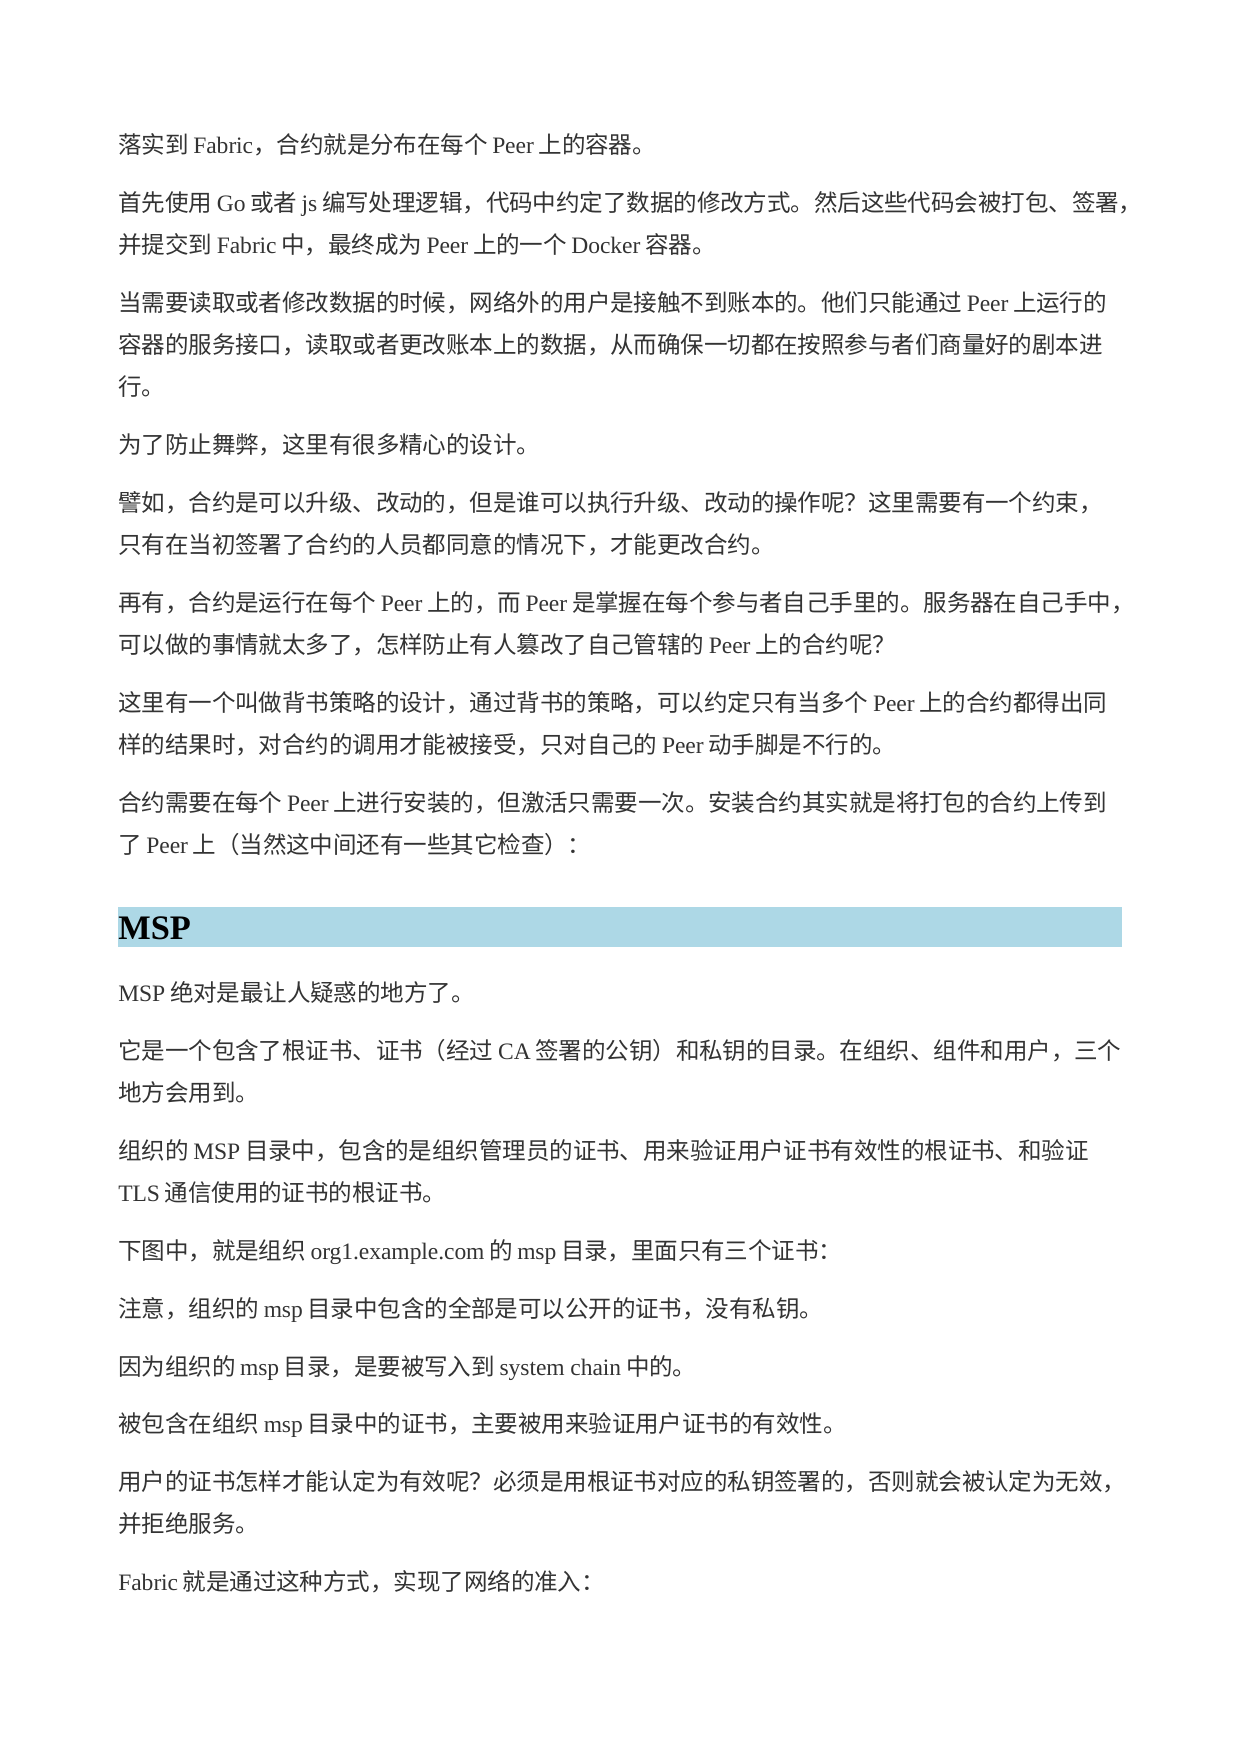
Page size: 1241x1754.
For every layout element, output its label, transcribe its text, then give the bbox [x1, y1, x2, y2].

text 落实到Fabric，合约就是分布在每个Peer上的容器。 [118, 118, 1122, 160]
subtitle MSP [118, 907, 1122, 947]
text 用户的证书怎样才能认定为有效呢？必须是用根证书对应的私钥签署的，否则就会被认定为无效，并拒绝服务。 [118, 1455, 1122, 1539]
text 它是一个包含了根证书、证书（经过CA签署的公钥）和私钥的目录。在组织、组件和用户，三个地方会用到。 [118, 1024, 1122, 1108]
text 再有，合约是运行在每个Peer上的，而Peer是掌握在每个参与者自己手里的。服务器在自己手中，可以做的事情就太多了，怎样防止有人篡改了自己管辖的Peer上的合约呢？ [118, 576, 1122, 660]
text MSP绝对是最让人疑惑的地方了。 [118, 966, 1122, 1008]
text 组织的MSP目录中，包含的是组织管理员的证书、用来验证用户证书有效性的根证书、和验证TLS通信使用的证书的根证书。 [118, 1124, 1122, 1208]
text 譬如，合约是可以升级、改动的，但是谁可以执行升级、改动的操作呢？这里需要有一个约束，只有在当初签署了合约的人员都同意的情况下，才能更改合约。 [118, 476, 1122, 560]
text 合约需要在每个Peer上进行安装的，但激活只需要一次。安装合约其实就是将打包的合约上传到了Peer上（当然这中间还有一些其它检查）： [118, 776, 1122, 860]
text 被包含在组织msp目录中的证书，主要被用来验证用户证书的有效性。 [118, 1397, 1122, 1439]
text 下图中，就是组织org1.example.com的msp目录，里面只有三个证书： [118, 1224, 1122, 1266]
text Fabric就是通过这种方式，实现了网络的准入： [118, 1555, 1122, 1597]
text 因为组织的msp目录，是要被写入到system chain中的。 [118, 1339, 1122, 1382]
text 当需要读取或者修改数据的时候，网络外的用户是接触不到账本的。他们只能通过Peer上运行的容器的服务接口，读取或者更改账本上的数据，从而确保一切都在按照参与者们商量好的剧本进行。 [118, 276, 1122, 402]
text 首先使用Go或者js编写处理逻辑，代码中约定了数据的修改方式。然后这些代码会被打包、签署，并提交到Fabric中，最终成为Peer上的一个Docker容器。 [118, 176, 1122, 260]
text 为了防止舞弊，这里有很多精心的设计。 [118, 418, 1122, 460]
text 注意，组织的msp目录中包含的全部是可以公开的证书，没有私钥。 [118, 1282, 1122, 1324]
text 这里有一个叫做背书策略的设计，通过背书的策略，可以约定只有当多个Peer上的合约都得出同样的结果时，对合约的调用才能被接受，只对自己的Peer动手脚是不行的。 [118, 676, 1122, 760]
